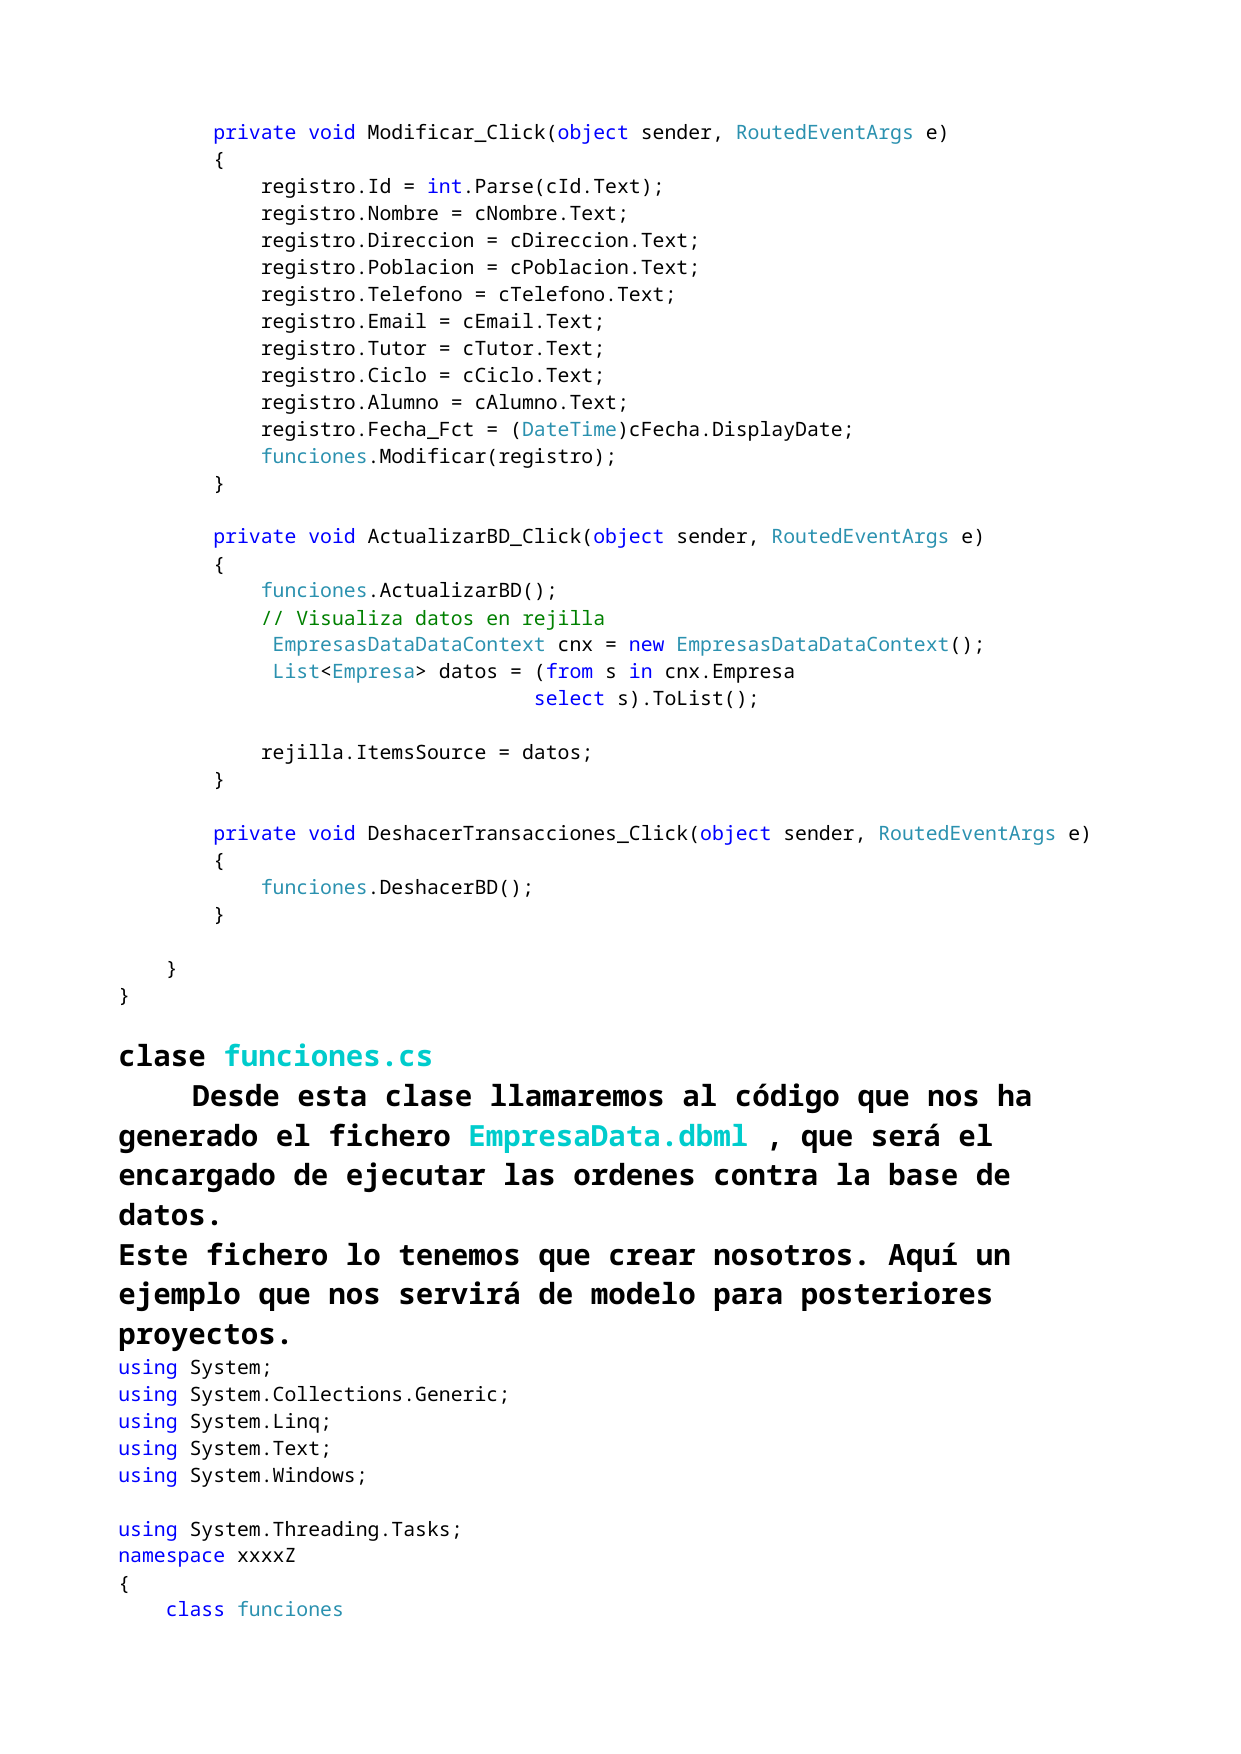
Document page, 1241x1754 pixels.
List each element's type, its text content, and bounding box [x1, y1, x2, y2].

text private void ActualizarBD_Click(object sender, RoutedEventArgs e) [118, 523, 1122, 550]
text registro.Ciclo = cCiclo.Text; [118, 361, 1122, 388]
text using System.Text; [118, 1434, 1122, 1461]
text registro.Poblacion = cPoblacion.Text; [118, 253, 1122, 280]
text registro.Direccion = cDireccion.Text; [118, 226, 1122, 253]
text { [118, 550, 1122, 577]
text class funciones [118, 1596, 1122, 1623]
text List<Empresa> datos = (from s in cnx.Empresa [118, 658, 1122, 685]
text clase funciones.cs [118, 1035, 1122, 1075]
text private void DeshacerTransacciones_Click(object sender, RoutedEventArgs e) [118, 819, 1122, 847]
text registro.Nombre = cNombre.Text; [118, 199, 1122, 226]
text using System.Windows; [118, 1461, 1122, 1488]
text namespace xxxxZ [118, 1542, 1122, 1569]
text private void Modificar_Click(object sender, RoutedEventArgs e) [118, 118, 1122, 145]
text funciones.Modificar(registro); [118, 442, 1122, 469]
text using System; [118, 1353, 1122, 1380]
text EmpresasDataDataContext cnx = new EmpresasDataDataContext(); [118, 631, 1122, 658]
text Este fichero lo tenemos que crear nosotros. Aquí un ejemplo que nos servirá de modelo para posteriores proyectos. [118, 1234, 1122, 1353]
text registro.Telefono = cTelefono.Text; [118, 280, 1122, 307]
text registro.Alumno = cAlumno.Text; [118, 388, 1122, 415]
text using System.Threading.Tasks; [118, 1515, 1122, 1542]
text } [118, 954, 1122, 981]
text { [118, 1569, 1122, 1596]
text // Visualiza datos en rejilla [118, 604, 1122, 631]
text } [118, 981, 1122, 1008]
text { [118, 847, 1122, 873]
text registro.Tutor = cTutor.Text; [118, 334, 1122, 361]
text registro.Fecha_Fct = (DateTime)cFecha.DisplayDate; [118, 415, 1122, 442]
text registro.Id = int.Parse(cId.Text); [118, 172, 1122, 199]
text funciones.DeshacerBD(); [118, 873, 1122, 901]
text registro.Email = cEmail.Text; [118, 307, 1122, 334]
text } [118, 766, 1122, 793]
text Desde esta clase llamaremos al código que nos ha generado el fichero EmpresaData.dbml , que será el encargado de ejecutar las ordenes contra la base de datos. [118, 1075, 1122, 1234]
text using System.Collections.Generic; [118, 1380, 1122, 1407]
text } [118, 901, 1122, 927]
text select s).ToList(); [118, 685, 1122, 712]
text funciones.ActualizarBD(); [118, 577, 1122, 604]
text } [118, 469, 1122, 496]
text { [118, 145, 1122, 172]
text using System.Linq; [118, 1407, 1122, 1434]
text rejilla.ItemsSource = datos; [118, 739, 1122, 766]
